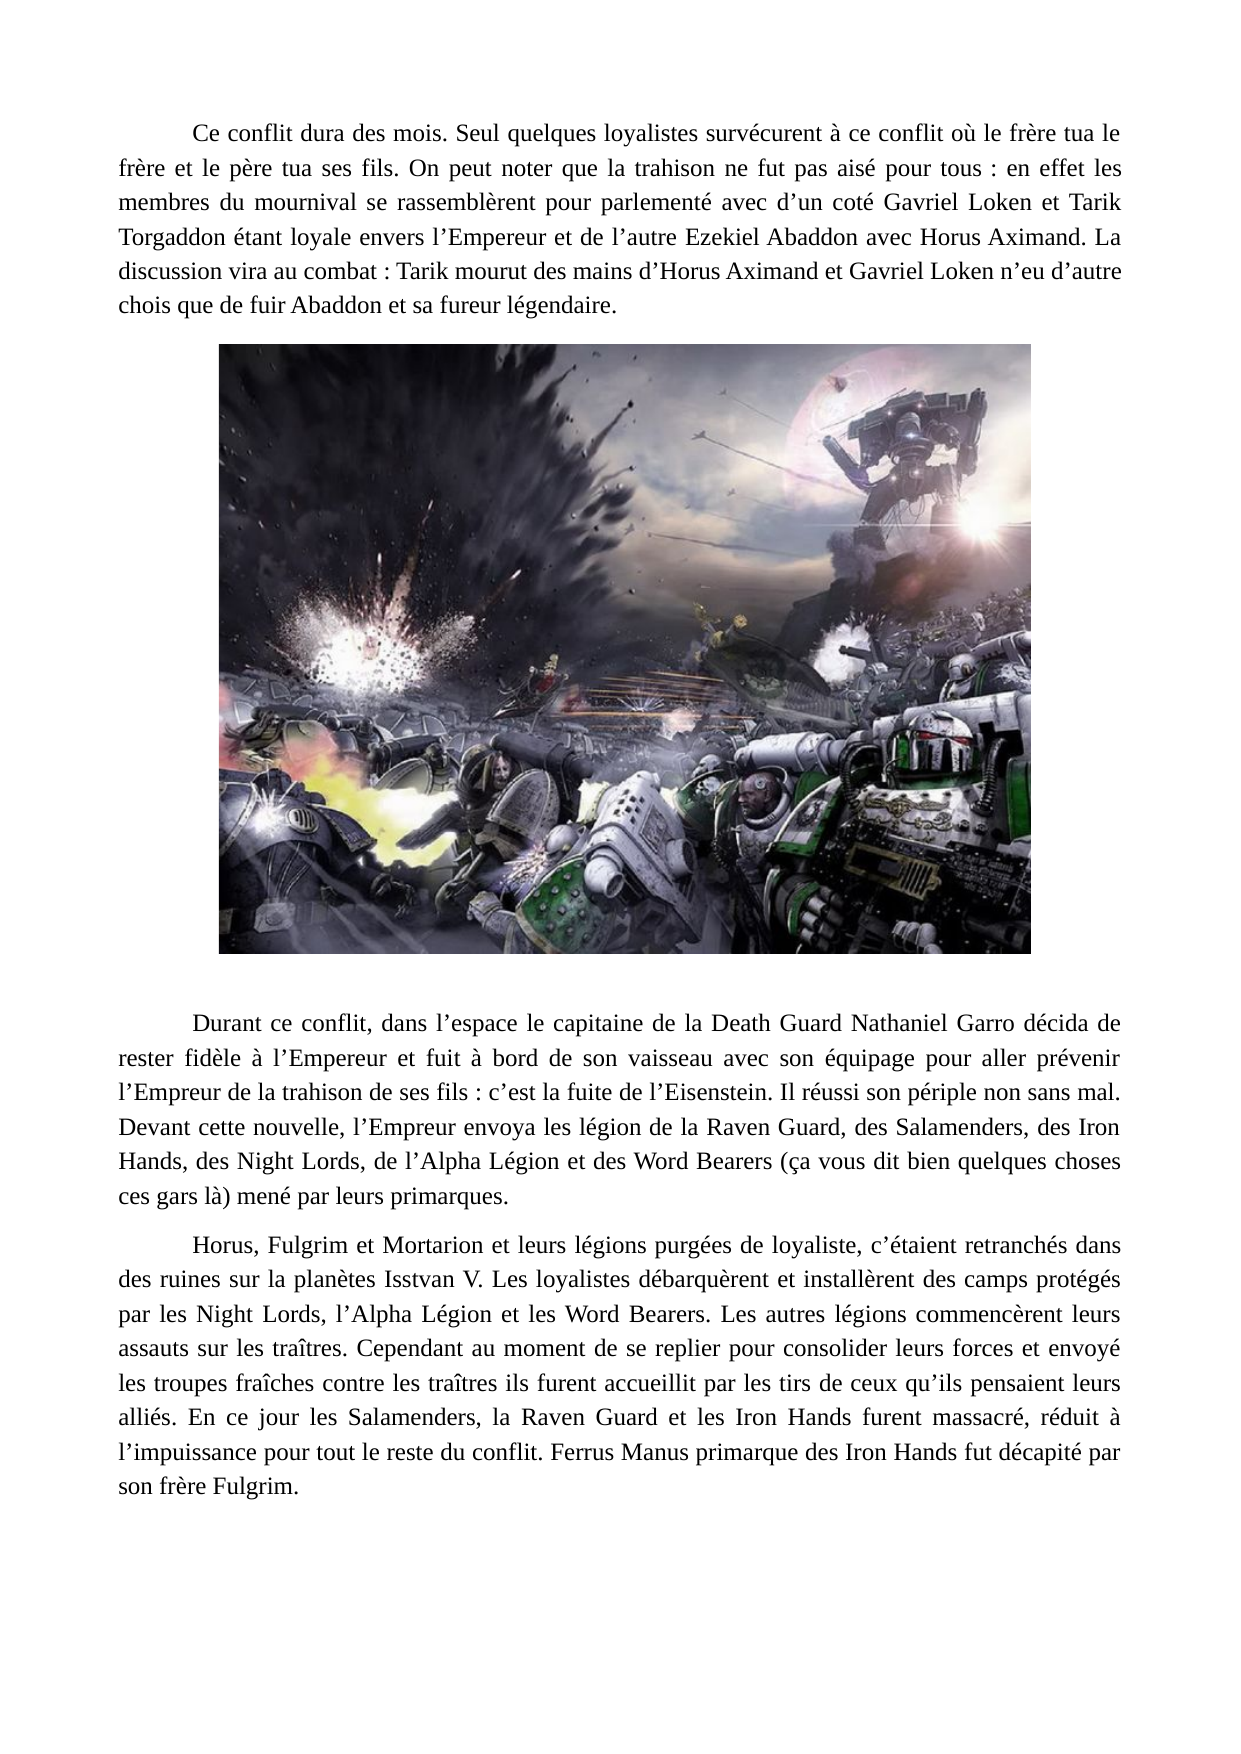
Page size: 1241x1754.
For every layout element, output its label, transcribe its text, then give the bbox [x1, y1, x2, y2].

text Ce conflit dura des mois. Seul quelques loyalistes survécurent à ce conflit où le frère tua le frère et le père tua ses fils. On peut noter que la trahison ne fut pas aisé pour tous : en effet les membres du mournival se rassemblèrent pour parlementé avec d’un coté Gavriel Loken et Tarik Torgaddon étant loyale envers l’Empereur et de l’autre Ezekiel Abaddon avec Horus Aximand. La discussion vira au combat : Tarik mourut des mains d’Horus Aximand et Gavriel Loken n’eu d’autre chois que de fuir Abaddon et sa fureur légendaire. [118, 118, 1122, 319]
picture [218, 344, 1031, 954]
text Durant ce conflit, dans l’espace le capitaine de la Death Guard Nathaniel Garro décida de rester fidèle à l’Empereur et fuit à bord de son vaisseau avec son équipage pour aller prévenir l’Empreur de la trahison de ses fils : c’est la fuite de l’Eisenstein. Il réussi son périple non sans mal. Devant cette nouvelle, l’Empreur envoya les légion de la Raven Guard, des Salamenders, des Iron Hands, des Night Lords, de l’Alpha Légion et des Word Bearers (ça vous dit bien quelques choses ces gars là) mené par leurs primarques. [118, 1008, 1122, 1210]
text Horus, Fulgrim et Mortarion et leurs légions purgées de loyaliste, c’étaient retranchés dans des ruines sur la planètes Isstvan V. Les loyalistes débarquèrent et installèrent des camps protégés par les Night Lords, l’Alpha Légion et les Word Bearers. Les autres légions commencèrent leurs assauts sur les traîtres. Cependant au moment de se replier pour consolider leurs forces et envoyé les troupes fraîches contre les traîtres ils furent accueillit par les tirs de ceux qu’ils pensaient leurs alliés. En ce jour les Salamenders, la Raven Guard et les Iron Hands furent massacré, réduit à l’impuissance pour tout le reste du conflit. Ferrus Manus primarque des Iron Hands fut décapité par son frère Fulgrim. [118, 1230, 1122, 1500]
